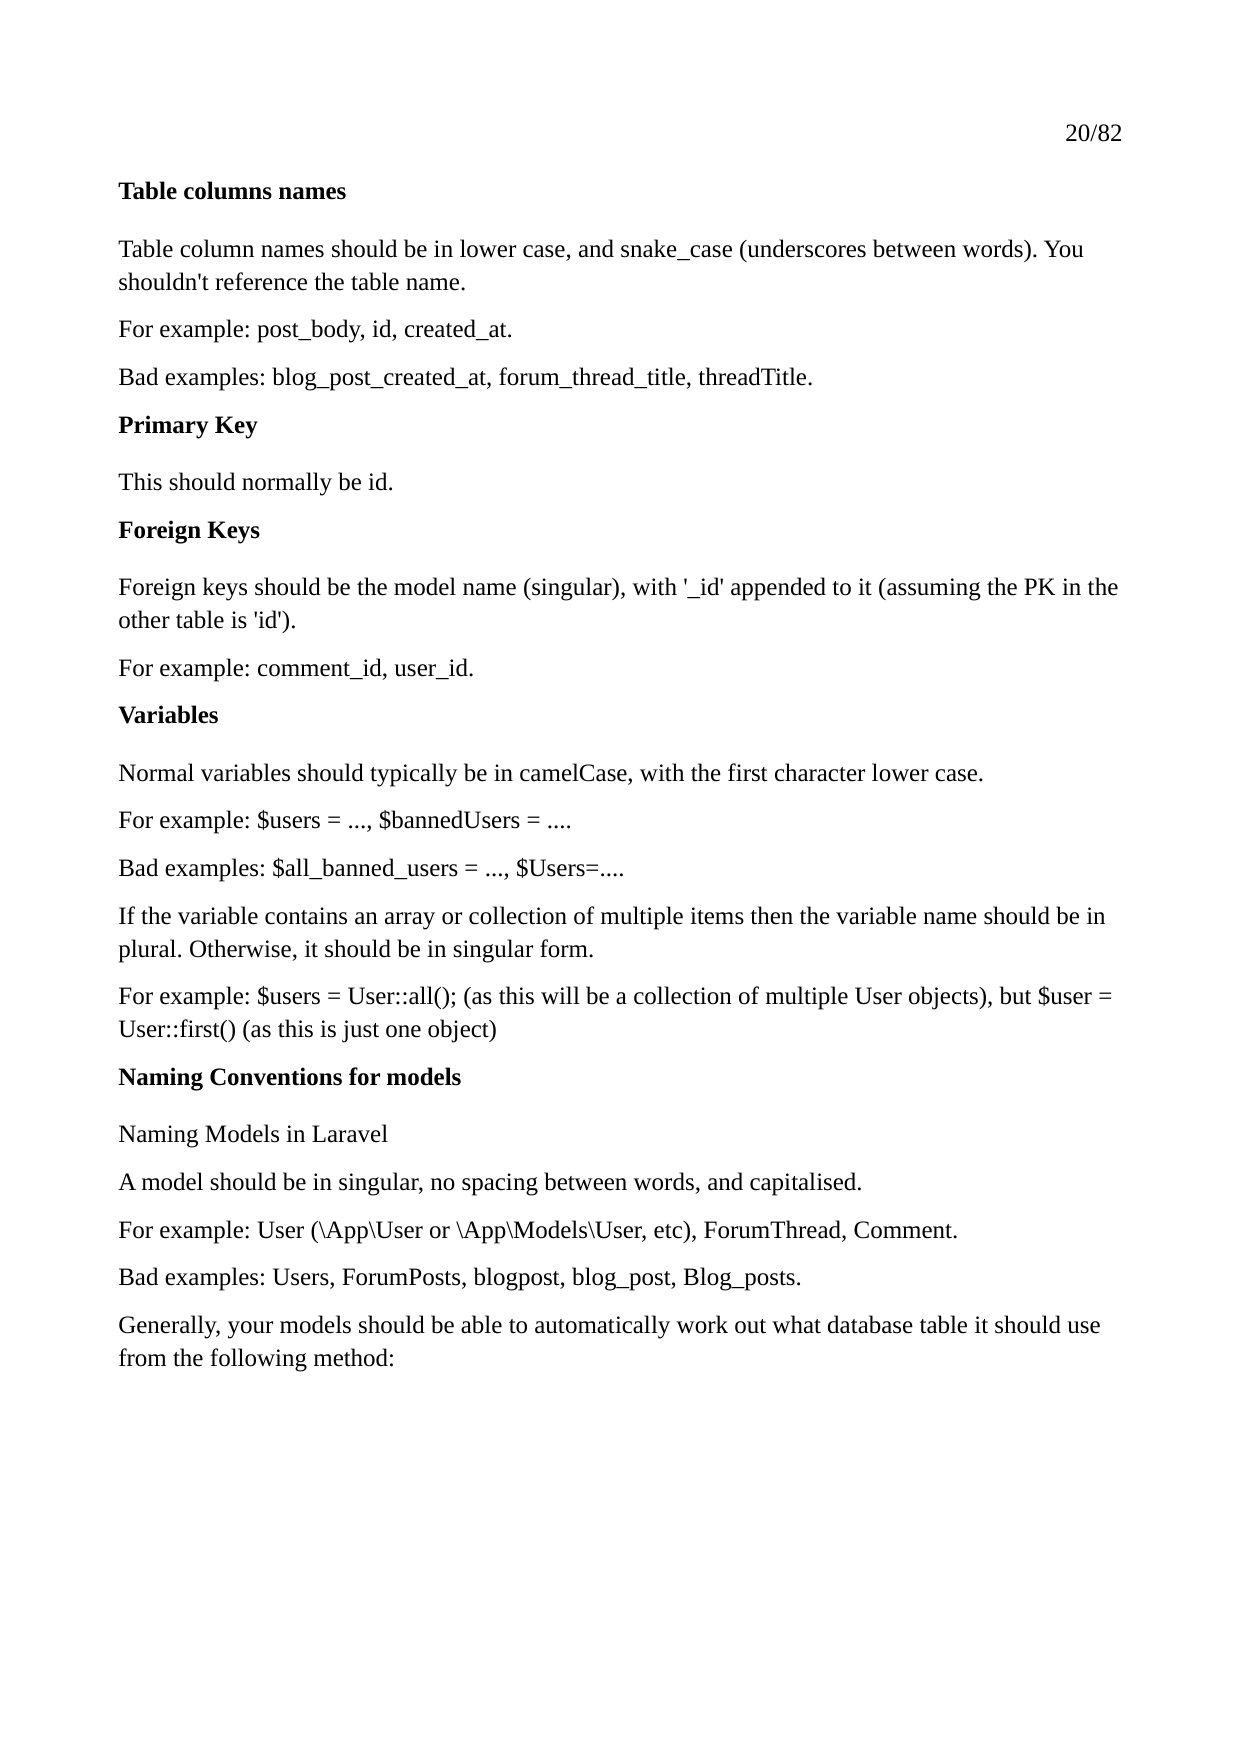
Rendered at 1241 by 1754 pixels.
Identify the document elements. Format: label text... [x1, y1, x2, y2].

text Naming Conventions for models [118, 1062, 1122, 1091]
text Foreign Keys [118, 515, 1122, 543]
text Bad examples: Users, ForumPosts, blogpost, blog_post, Blog_posts. [118, 1262, 1122, 1291]
text Generally, your models should be able to automatically work out what database table it should use from the following method: [118, 1310, 1122, 1372]
text Naming Models in Laravel [118, 1119, 1122, 1148]
text For example: $users = User::all(); (as this will be a collection of multiple User objects), but $user = User::first() (as this is just one object) [118, 981, 1122, 1043]
text Variables [118, 701, 1122, 729]
text If the variable contains an array or collection of multiple items then the variable name should be in plural. Otherwise, it should be in singular form. [118, 901, 1122, 963]
text Bad examples: $all_banned_users = ..., $Users=.... [118, 853, 1122, 882]
text For example: User (\App\User or \App\Models\User, etc), ForumThread, Comment. [118, 1215, 1122, 1243]
text This should normally be id. [118, 467, 1122, 496]
text For example: $users = ..., $bannedUsers = .... [118, 806, 1122, 834]
text For example: post_body, id, created_at. [118, 314, 1122, 343]
text A model should be in singular, no spacing between words, and capitalised. [118, 1167, 1122, 1196]
text Bad examples: blog_post_created_at, forum_thread_title, threadTitle. [118, 362, 1122, 391]
text For example: comment_id, user_id. [118, 653, 1122, 682]
text Foreign keys should be the model name (singular), with '_id' appended to it (assuming the PK in the other table is 'id'). [118, 572, 1122, 634]
text Normal variables should typically be in camelCase, with the first character lower case. [118, 758, 1122, 787]
text Table columns names [118, 176, 1122, 205]
text Table column names should be in lower case, and snake_case (underscores between words). You shouldn't reference the table name. [118, 234, 1122, 296]
text Primary Key [118, 410, 1122, 438]
